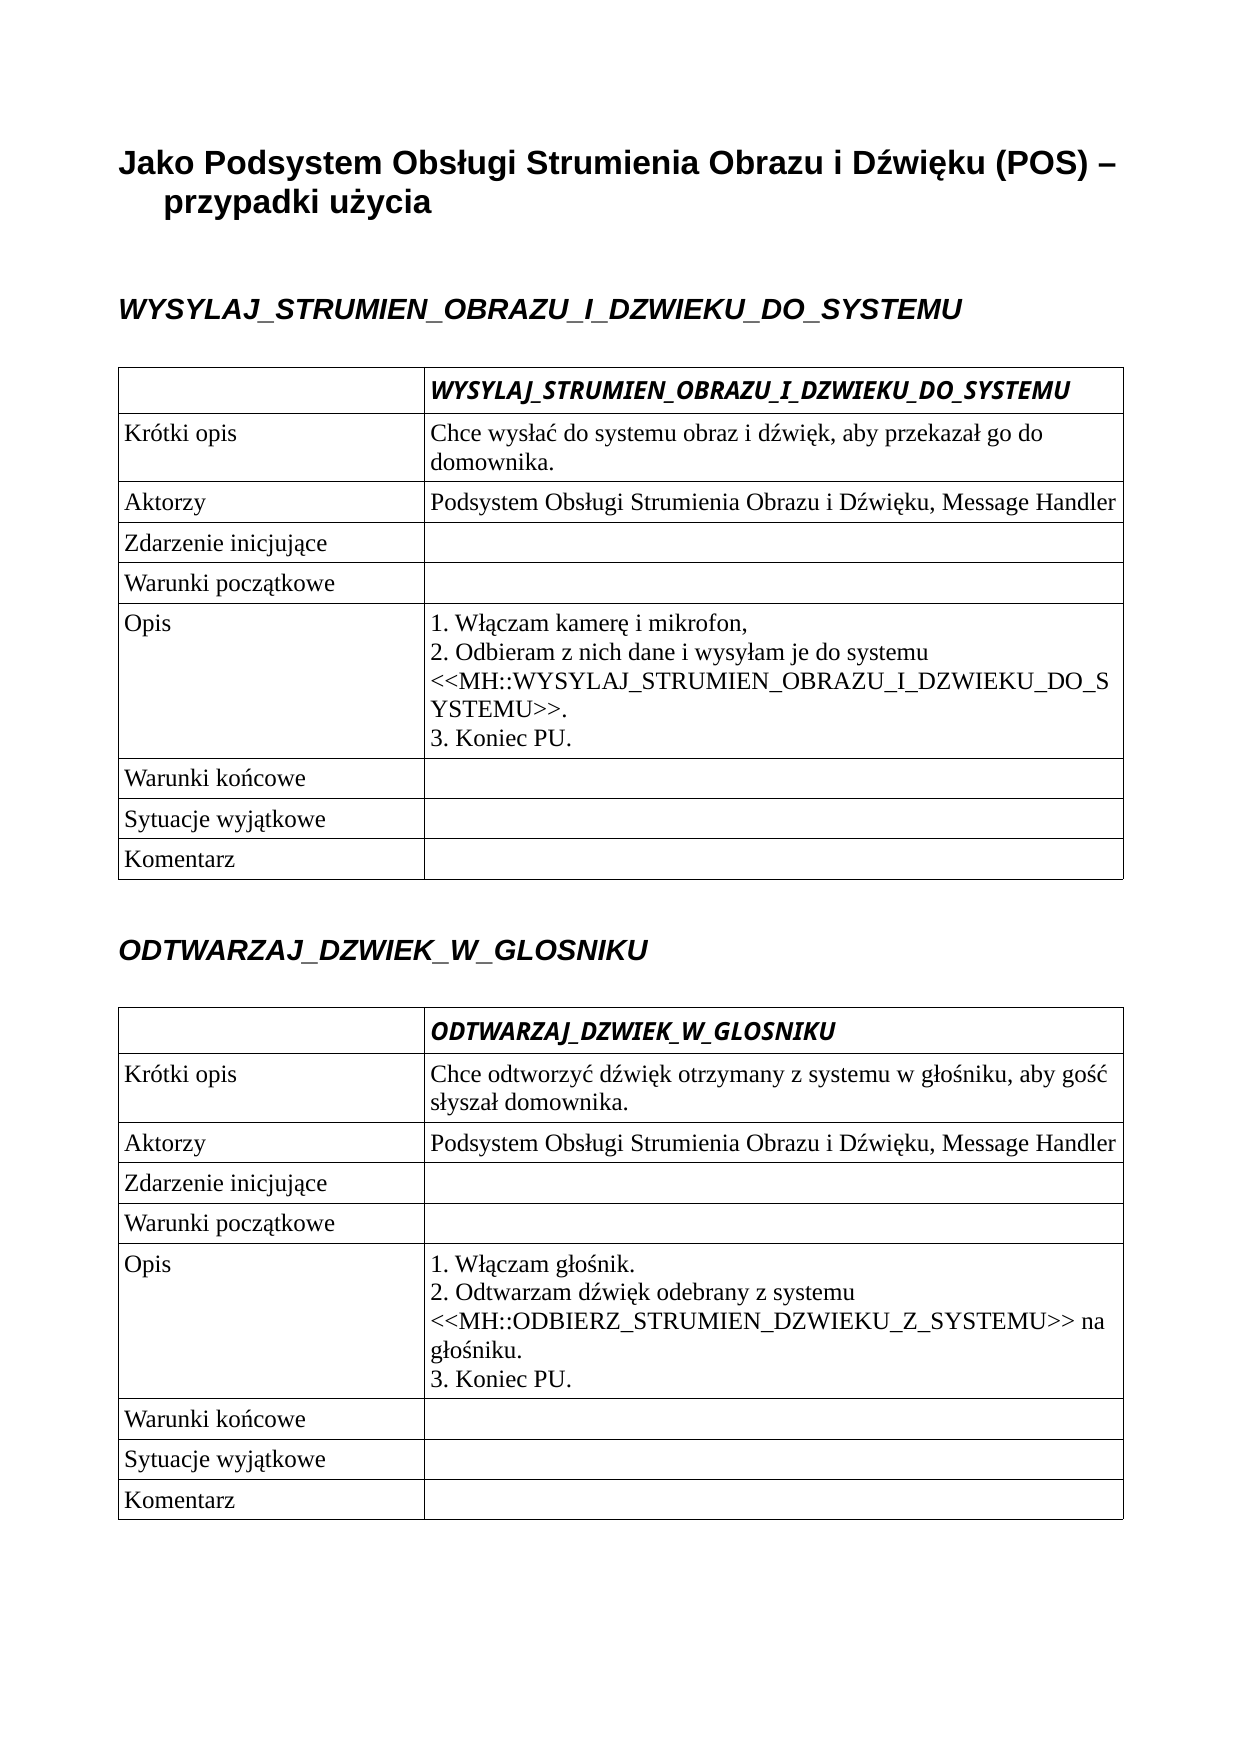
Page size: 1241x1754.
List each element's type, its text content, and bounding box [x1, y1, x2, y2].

table_cell Warunki początkowe [119, 563, 424, 602]
table_cell Sytuacje wyjątkowe [119, 799, 424, 838]
subtitle ODTWARZAJ_DZWIEK_W_GLOSNIKU [118, 932, 1122, 966]
table_cell Aktorzy [119, 482, 424, 522]
table_cell Krótki opis [119, 414, 424, 481]
table_cell Krótki opis [119, 1054, 424, 1122]
table_cell Warunki końcowe [119, 759, 424, 798]
table_cell [425, 1204, 1123, 1243]
subtitle Jako Podsystem Obsługi Strumienia Obrazu i Dźwięku (POS) – przypadki użycia [118, 143, 1122, 220]
subtitle WYSYLAJ_STRUMIEN_OBRAZU_I_DZWIEKU_DO_SYSTEMU [118, 292, 1122, 326]
table_cell Zdarzenie inicjujące [119, 523, 424, 562]
table_cell Aktorzy [119, 1123, 424, 1162]
table_cell Opis [119, 604, 424, 758]
table_header WYSYLAJ_STRUMIEN_OBRAZU_I_DZWIEKU_DO_SYSTEMU [425, 368, 1123, 412]
table_header [119, 1008, 424, 1053]
table_cell Podsystem Obsługi Strumienia Obrazu i Dźwięku, Message Handler [425, 1123, 1123, 1162]
table_cell [425, 759, 1123, 798]
table_cell [425, 563, 1123, 602]
table_cell [425, 1480, 1123, 1519]
table_header [119, 368, 424, 412]
table_cell Warunki początkowe [119, 1204, 424, 1243]
table_header ODTWARZAJ_DZWIEK_W_GLOSNIKU [425, 1008, 1123, 1053]
table_cell Chce wysłać do systemu obraz i dźwięk, aby przekazał go do domownika. [425, 414, 1123, 481]
table_cell [425, 523, 1123, 562]
table_cell Komentarz [119, 1480, 424, 1519]
table_cell Chce odtworzyć dźwięk otrzymany z systemu w głośniku, aby gość słyszał domownika. [425, 1054, 1123, 1122]
table_cell [425, 1399, 1123, 1438]
table_cell Warunki końcowe [119, 1399, 424, 1438]
table_cell [425, 1440, 1123, 1479]
table_cell Zdarzenie inicjujące [119, 1163, 424, 1203]
table_cell Podsystem Obsługi Strumienia Obrazu i Dźwięku, Message Handler [425, 482, 1123, 522]
table_cell Opis [119, 1244, 424, 1398]
table_cell 1. Włączam głośnik. 2. Odtwarzam dźwięk odebrany z systemu <<MH::ODBIERZ_STRUMIEN_DZWIEKU_Z_SYSTEMU>> na głośniku. 3. Koniec PU. [425, 1244, 1123, 1398]
table_cell 1. Włączam kamerę i mikrofon, 2. Odbieram z nich dane i wysyłam je do systemu <<MH::WYSYLAJ_STRUMIEN_OBRAZU_I_DZWIEKU_DO_SYSTEMU>>. 3. Koniec PU. [425, 604, 1123, 758]
table_cell [425, 799, 1123, 838]
table_cell Sytuacje wyjątkowe [119, 1440, 424, 1479]
table_cell [425, 839, 1123, 879]
table_cell [425, 1163, 1123, 1203]
table_cell Komentarz [119, 839, 424, 879]
